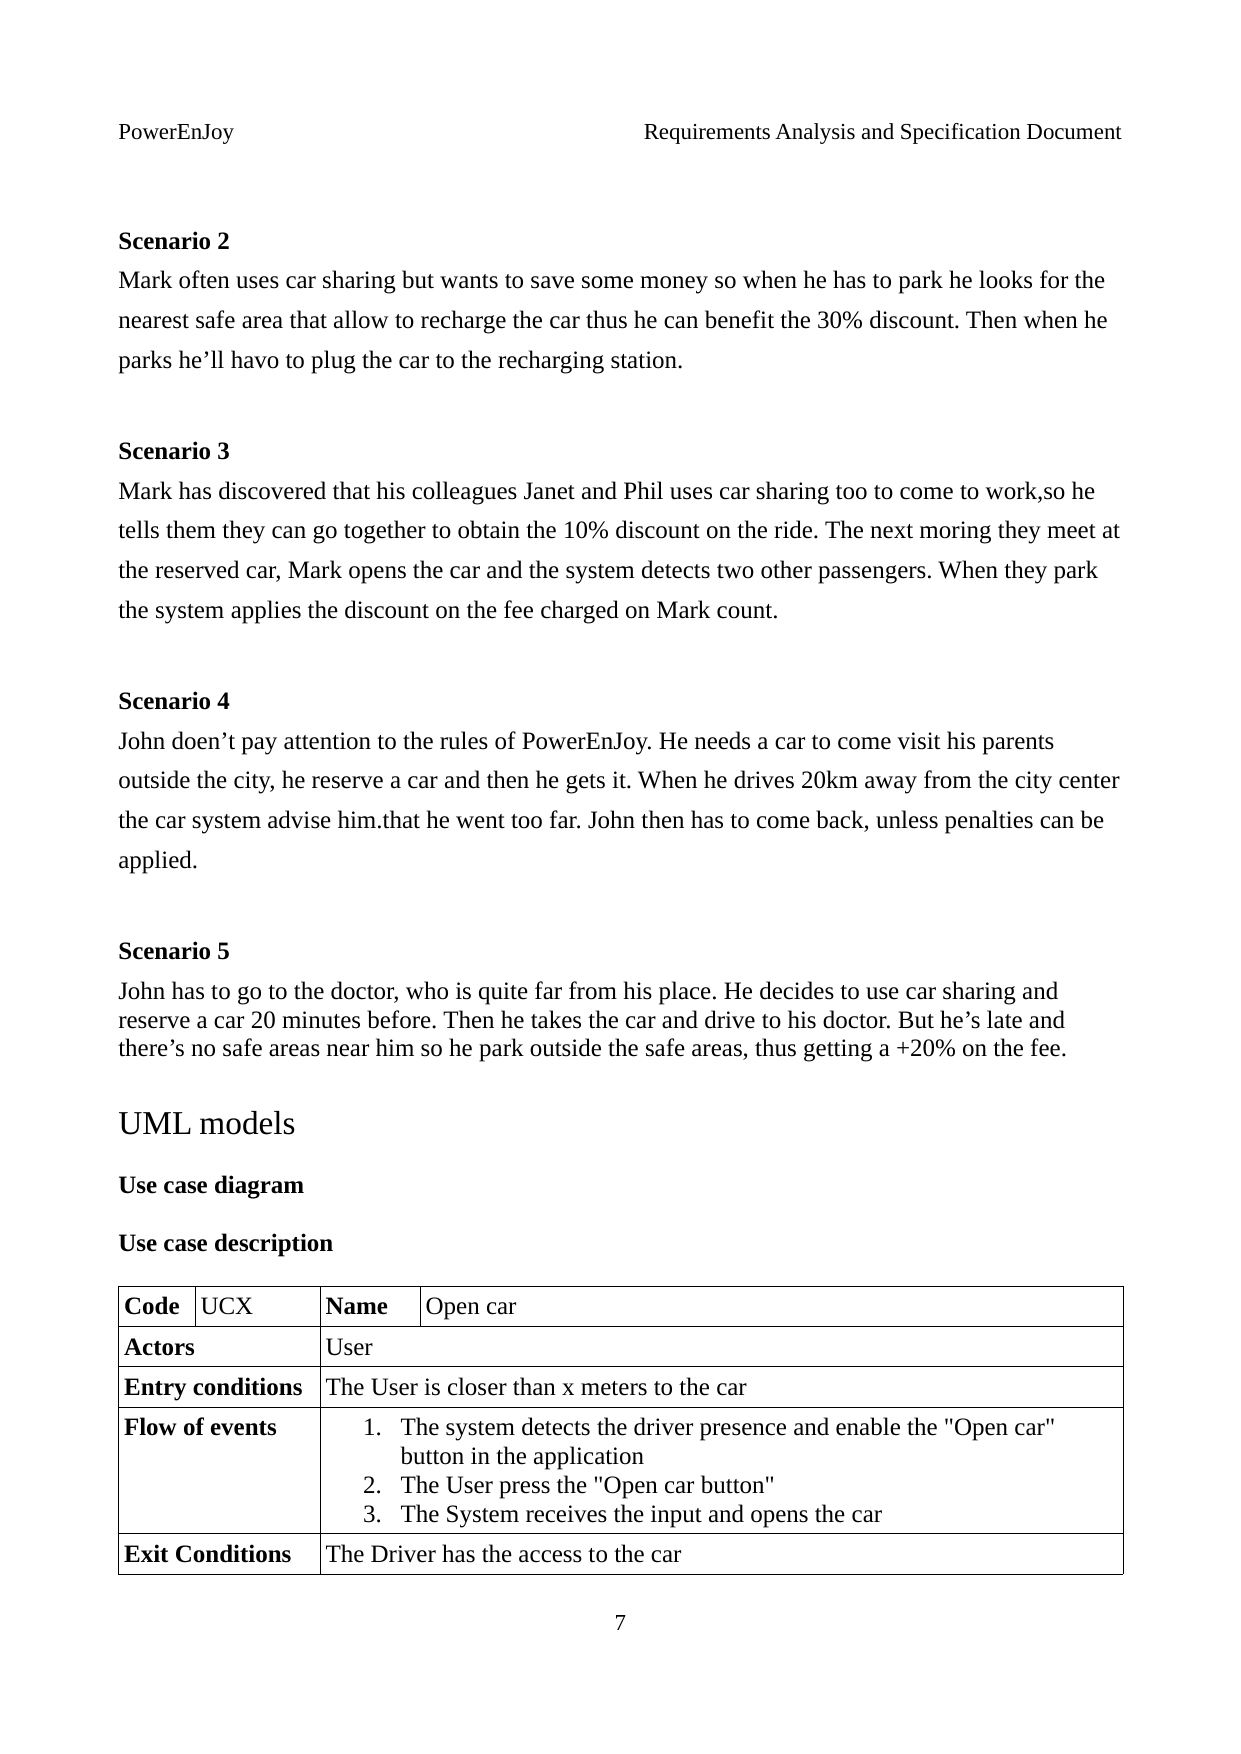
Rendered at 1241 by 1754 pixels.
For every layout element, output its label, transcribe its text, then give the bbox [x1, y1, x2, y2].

table_cell Actors [119, 1327, 320, 1366]
table_cell User [321, 1327, 1123, 1366]
text Scenario 5 [118, 936, 1122, 965]
table_cell The User is closer than x meters to the car [321, 1367, 1123, 1407]
text John has to go to the doctor, who is quite far from his place. He decides to use car sharing and reserve a car 20 minutes before. Then he takes the car and drive to his doctor. But he’s late and there’s no safe areas near him so he park outside the safe areas, thus getting a +20% on the fee. [118, 976, 1122, 1062]
table_header Open car [421, 1287, 1123, 1326]
table_cell The system detects the driver presence and enable the "Open car" button in the application The User press the "Open car button" The System receives the input and opens the car [321, 1408, 1123, 1533]
table_header Name [321, 1287, 420, 1326]
text Use case description [118, 1228, 1122, 1257]
table_cell Entry conditions [119, 1367, 320, 1407]
text Mark often uses car sharing but wants to save some money so when he has to park he looks for the nearest safe area that allow to recharge the car thus he can benefit the 30% discount. Then when he parks he’ll havo to plug the car to the recharging station. [118, 266, 1122, 373]
text Scenario 4 [118, 686, 1122, 715]
text UML models [118, 1103, 1122, 1142]
text Mark has discovered that his colleagues Janet and Phil uses car sharing too to come to work,so he tells them they can go together to obtain the 10% discount on the ride. The next moring they meet at the reserved car, Mark opens the car and the system detects two other passengers. When they park the system applies the discount on the fee charged on Mark count. [118, 476, 1122, 623]
text Scenario 3 [118, 436, 1122, 465]
table_cell Exit Conditions [119, 1534, 320, 1573]
text Use case diagram [118, 1171, 1122, 1199]
text Scenario 2 [118, 226, 1122, 255]
table_cell Flow of events [119, 1408, 320, 1533]
table_header UCX [196, 1287, 320, 1326]
table_cell The Driver has the access to the car [321, 1534, 1123, 1573]
table_header Code [119, 1287, 195, 1326]
text John doen’t pay attention to the rules of PowerEnJoy. He needs a car to come visit his parents outside the city, he reserve a car and then he gets it. When he drives 20km away from the city center the car system advise him.that he went too far. John then has to come back, unless penalties can be applied. [118, 726, 1122, 873]
